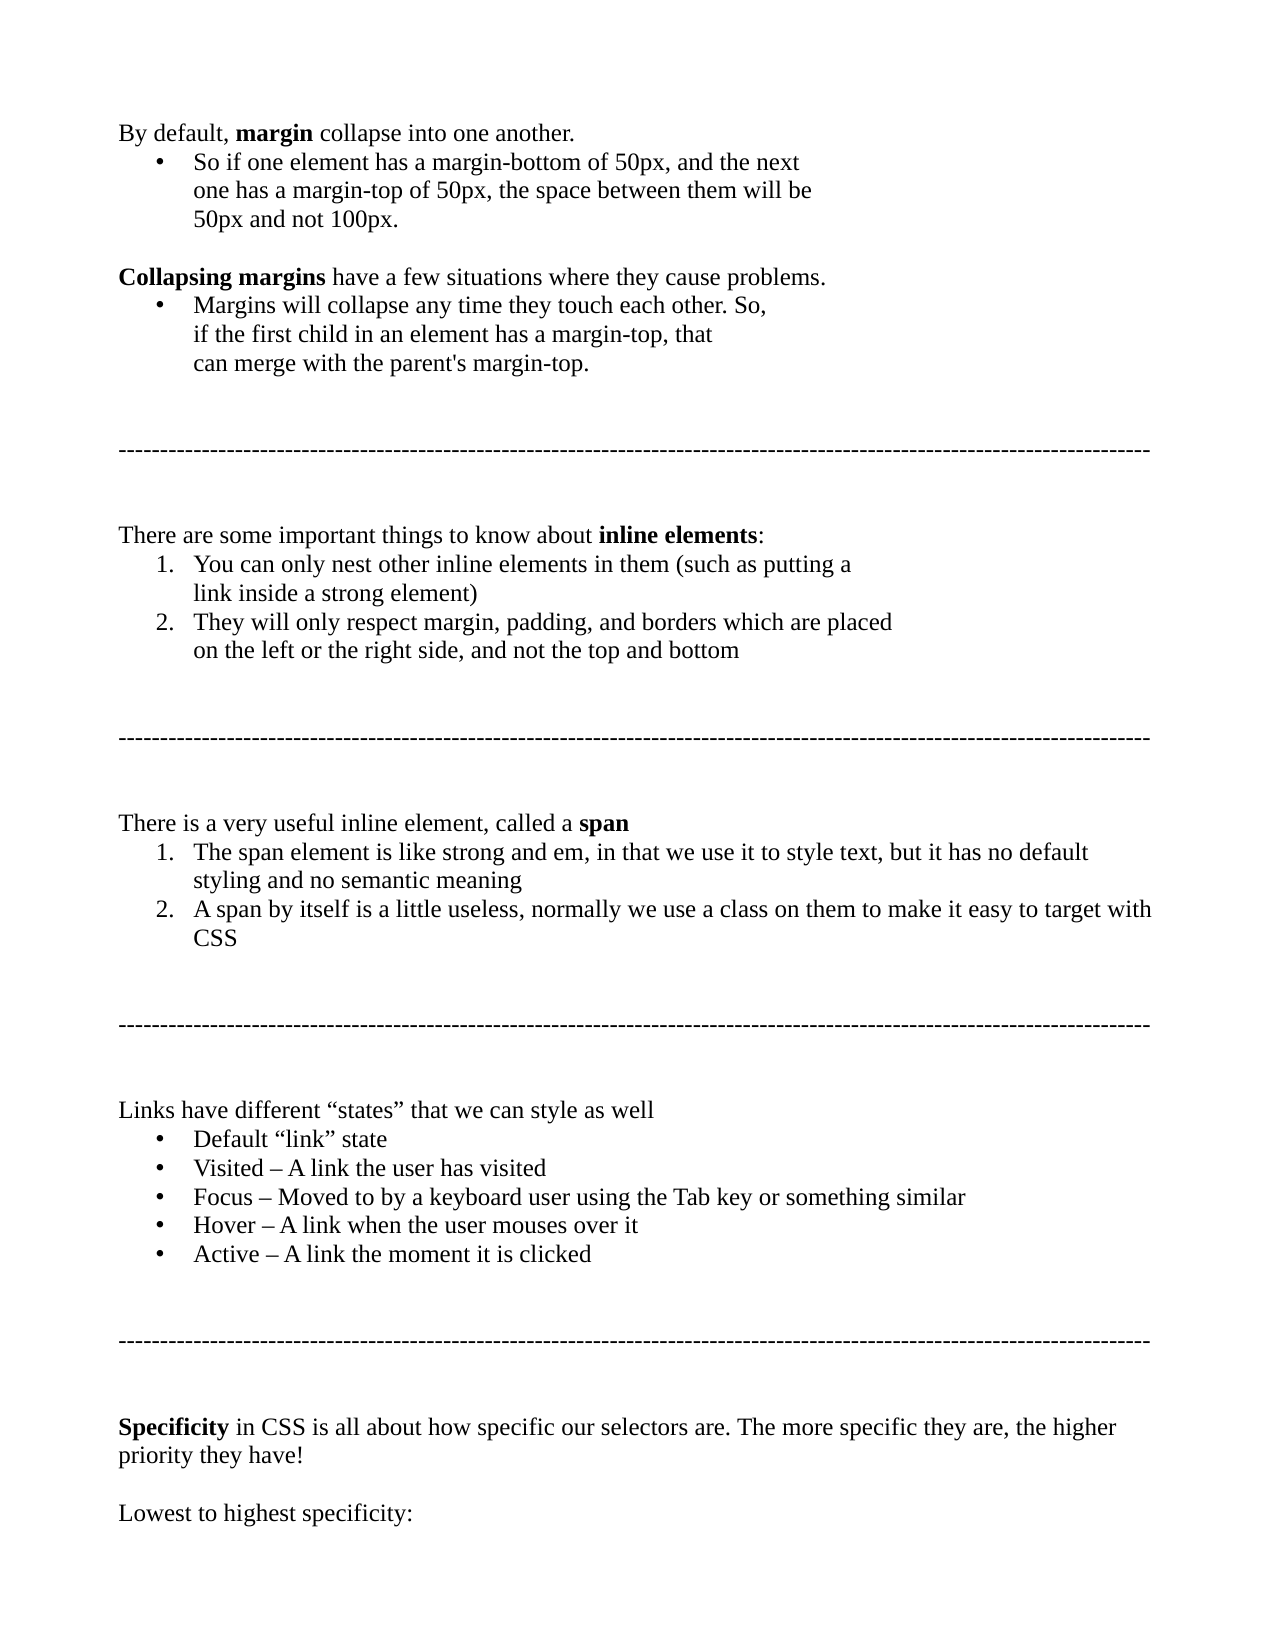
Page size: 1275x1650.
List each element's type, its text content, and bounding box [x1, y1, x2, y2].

text ---------------------------------------------------------------------------------------------------------------------------- [118, 1009, 1157, 1038]
list one has a margin-top of 50px, the space between them will be [156, 176, 1157, 204]
list They will only respect margin, padding, and borders which are placed [156, 607, 1157, 636]
list A span by itself is a little useless, normally we use a class on them to make it easy to target with CSS [156, 894, 1157, 952]
text Specificity in CSS is all about how specific our selectors are. The more specific they are, the higher priority they have! [118, 1412, 1157, 1469]
text There is a very useful inline element, called a span [118, 808, 1157, 837]
list link inside a strong element) [156, 578, 1157, 607]
text ---------------------------------------------------------------------------------------------------------------------------- [118, 434, 1157, 463]
list So if one element has a margin-bottom of 50px, and the next [156, 147, 1157, 176]
list You can only nest other inline elements in them (such as putting a [156, 549, 1157, 578]
text Collapsing margins have a few situations where they cause problems. [118, 262, 1157, 291]
list Margins will collapse any time they touch each other. So, [156, 291, 1157, 319]
text ---------------------------------------------------------------------------------------------------------------------------- [118, 1326, 1157, 1354]
list can merge with the parent's margin-top. [156, 348, 1157, 377]
list Focus – Moved to by a keyboard user using the Tab key or something similar [156, 1182, 1157, 1211]
list Hover – A link when the user mouses over it [156, 1211, 1157, 1239]
text There are some important things to know about inline elements: [118, 521, 1157, 549]
text Lowest to highest specificity: [118, 1498, 1157, 1527]
list 50px and not 100px. [156, 204, 1157, 233]
list Visited – A link the user has visited [156, 1153, 1157, 1182]
text Links have different “states” that we can style as well [118, 1096, 1157, 1124]
list Active – A link the moment it is clicked [156, 1239, 1157, 1268]
list The span element is like strong and em, in that we use it to style text, but it has no default styling and no semantic meaning [156, 837, 1157, 894]
list on the left or the right side, and not the top and bottom [156, 636, 1157, 664]
text By default, margin collapse into one another. [118, 118, 1157, 147]
list Default “link” state [156, 1124, 1157, 1153]
text ---------------------------------------------------------------------------------------------------------------------------- [118, 722, 1157, 751]
list if the first child in an element has a margin-top, that [156, 319, 1157, 348]
